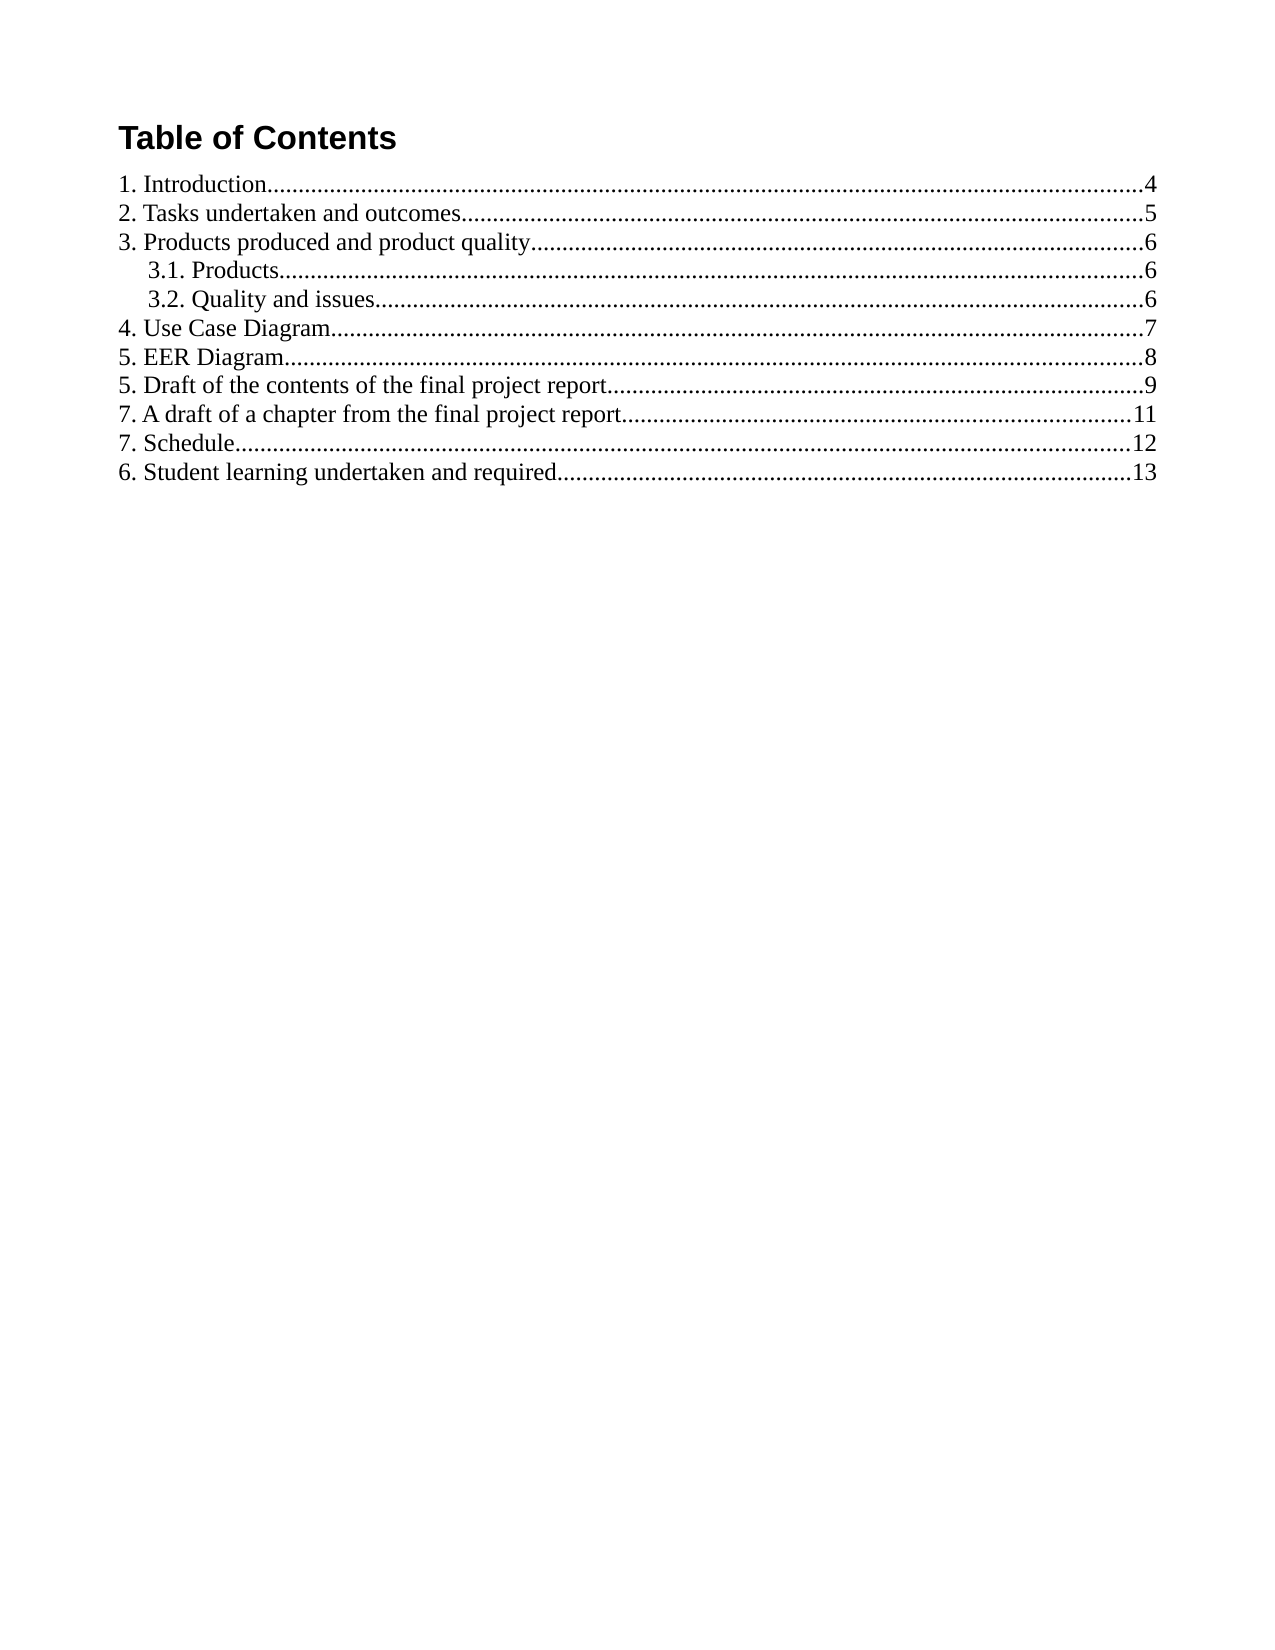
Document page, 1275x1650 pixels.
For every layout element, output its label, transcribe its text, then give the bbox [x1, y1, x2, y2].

text 3.1. Products 6 [148, 255, 1157, 284]
text 2. Tasks undertaken and outcomes 5 [118, 198, 1157, 227]
text 6. Student learning undertaken and required 13 [118, 457, 1157, 485]
text 7. Schedule 12 [118, 428, 1157, 457]
text 3.2. Quality and issues 6 [148, 284, 1157, 313]
text 5. EER Diagram 8 [118, 342, 1157, 370]
text 1. Introduction 4 [118, 169, 1157, 198]
text 3. Products produced and product quality 6 [118, 227, 1157, 255]
subtitle Table of Contents [118, 118, 1157, 157]
text 4. Use Case Diagram 7 [118, 313, 1157, 342]
text 7. A draft of a chapter from the final project report 11 [118, 399, 1157, 428]
text 5. Draft of the contents of the final project report 9 [118, 370, 1157, 399]
